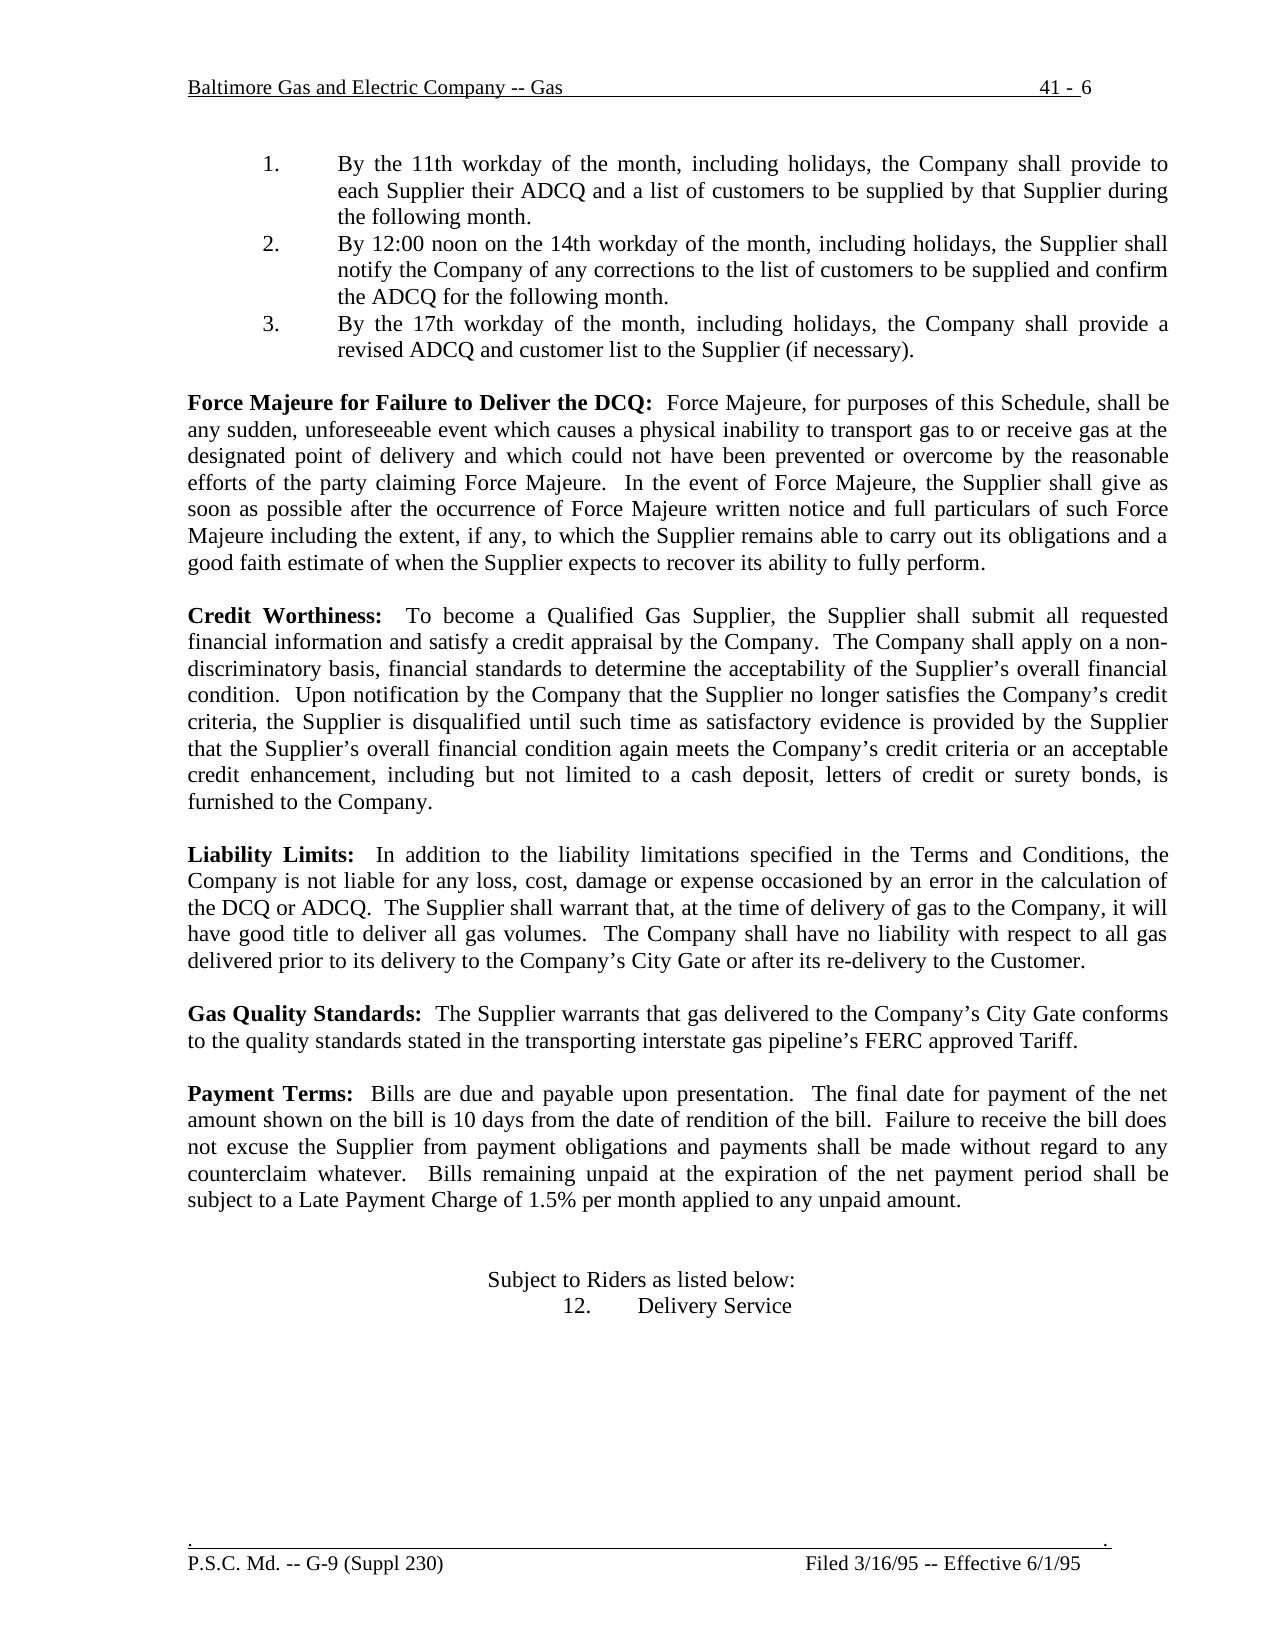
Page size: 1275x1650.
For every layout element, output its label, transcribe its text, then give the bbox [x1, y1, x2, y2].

text Payment Terms: Bills are due and payable upon presentation. The final date for payment of the net amount shown on the bill is 10 days from the date of rendition of the bill. Failure to receive the bill does not excuse the Supplier from payment obligations and payments shall be made without regard to any counterclaim whatever. Bills remaining unpaid at the expiration of the net payment period shall be subject to a Late Payment Charge of 1.5% per month applied to any unpaid amount. [187, 1080, 1170, 1212]
text 3. By the 17th workday of the month, including holidays, the Company shall provide a revised ADCQ and customer list to the Supplier (if necessary). [262, 309, 1170, 362]
text Gas Quality Standards: The Supplier warrants that gas delivered to the Company’s City Gate conforms to the quality standards stated in the transporting interstate gas pipeline’s FERC approved Tariff. [187, 1000, 1170, 1053]
text 2. By 12:00 noon on the 14th workday of the month, including holidays, the Supplier shall notify the Company of any corrections to the list of customers to be supplied and confirm the ADCQ for the following month. [262, 230, 1170, 309]
text Credit Worthiness: To become a Qualified Gas Supplier, the Supplier shall submit all requested financial information and satisfy a credit appraisal by the Company. The Company shall apply on a non-discriminatory basis, financial standards to determine the acceptability of the Supplier’s overall financial condition. Upon notification by the Company that the Supplier no longer satisfies the Company’s credit criteria, the Supplier is disqualified until such time as satisfactory evidence is provided by the Supplier that the Supplier’s overall financial condition again meets the Company’s credit criteria or an acceptable credit enhancement, including but not limited to a cash deposit, letters of credit or surety bonds, is furnished to the Company. [187, 602, 1170, 814]
text Subject to Riders as listed below: [487, 1266, 1170, 1292]
text 1. By the 11th workday of the month, including holidays, the Company shall provide to each Supplier their ADCQ and a list of customers to be supplied by that Supplier during the following month. [262, 150, 1170, 230]
text Liability Limits: In addition to the liability limitations specified in the Terms and Conditions, the Company is not liable for any loss, cost, damage or expense occasioned by an error in the calculation of the DCQ or ADCQ. The Supplier shall warrant that, at the time of delivery of gas to the Company, it will have good title to deliver all gas volumes. The Company shall have no liability with respect to all gas delivered prior to its delivery to the Company’s City Gate or after its re-delivery to the Customer. [187, 841, 1170, 973]
text Force Majeure for Failure to Deliver the DCQ: Force Majeure, for purposes of this Schedule, shall be any sudden, unforeseeable event which causes a physical inability to transport gas to or receive gas at the designated point of delivery and which could not have been prevented or overcome by the reasonable efforts of the party claiming Force Majeure. In the event of Force Majeure, the Supplier shall give as soon as possible after the occurrence of Force Majeure written notice and full particulars of such Force Majeure including the extent, if any, to which the Supplier remains able to carry out its obligations and a good faith estimate of when the Supplier expects to recover its ability to fully perform. [187, 389, 1170, 575]
text 12. Delivery Service [487, 1292, 1170, 1319]
